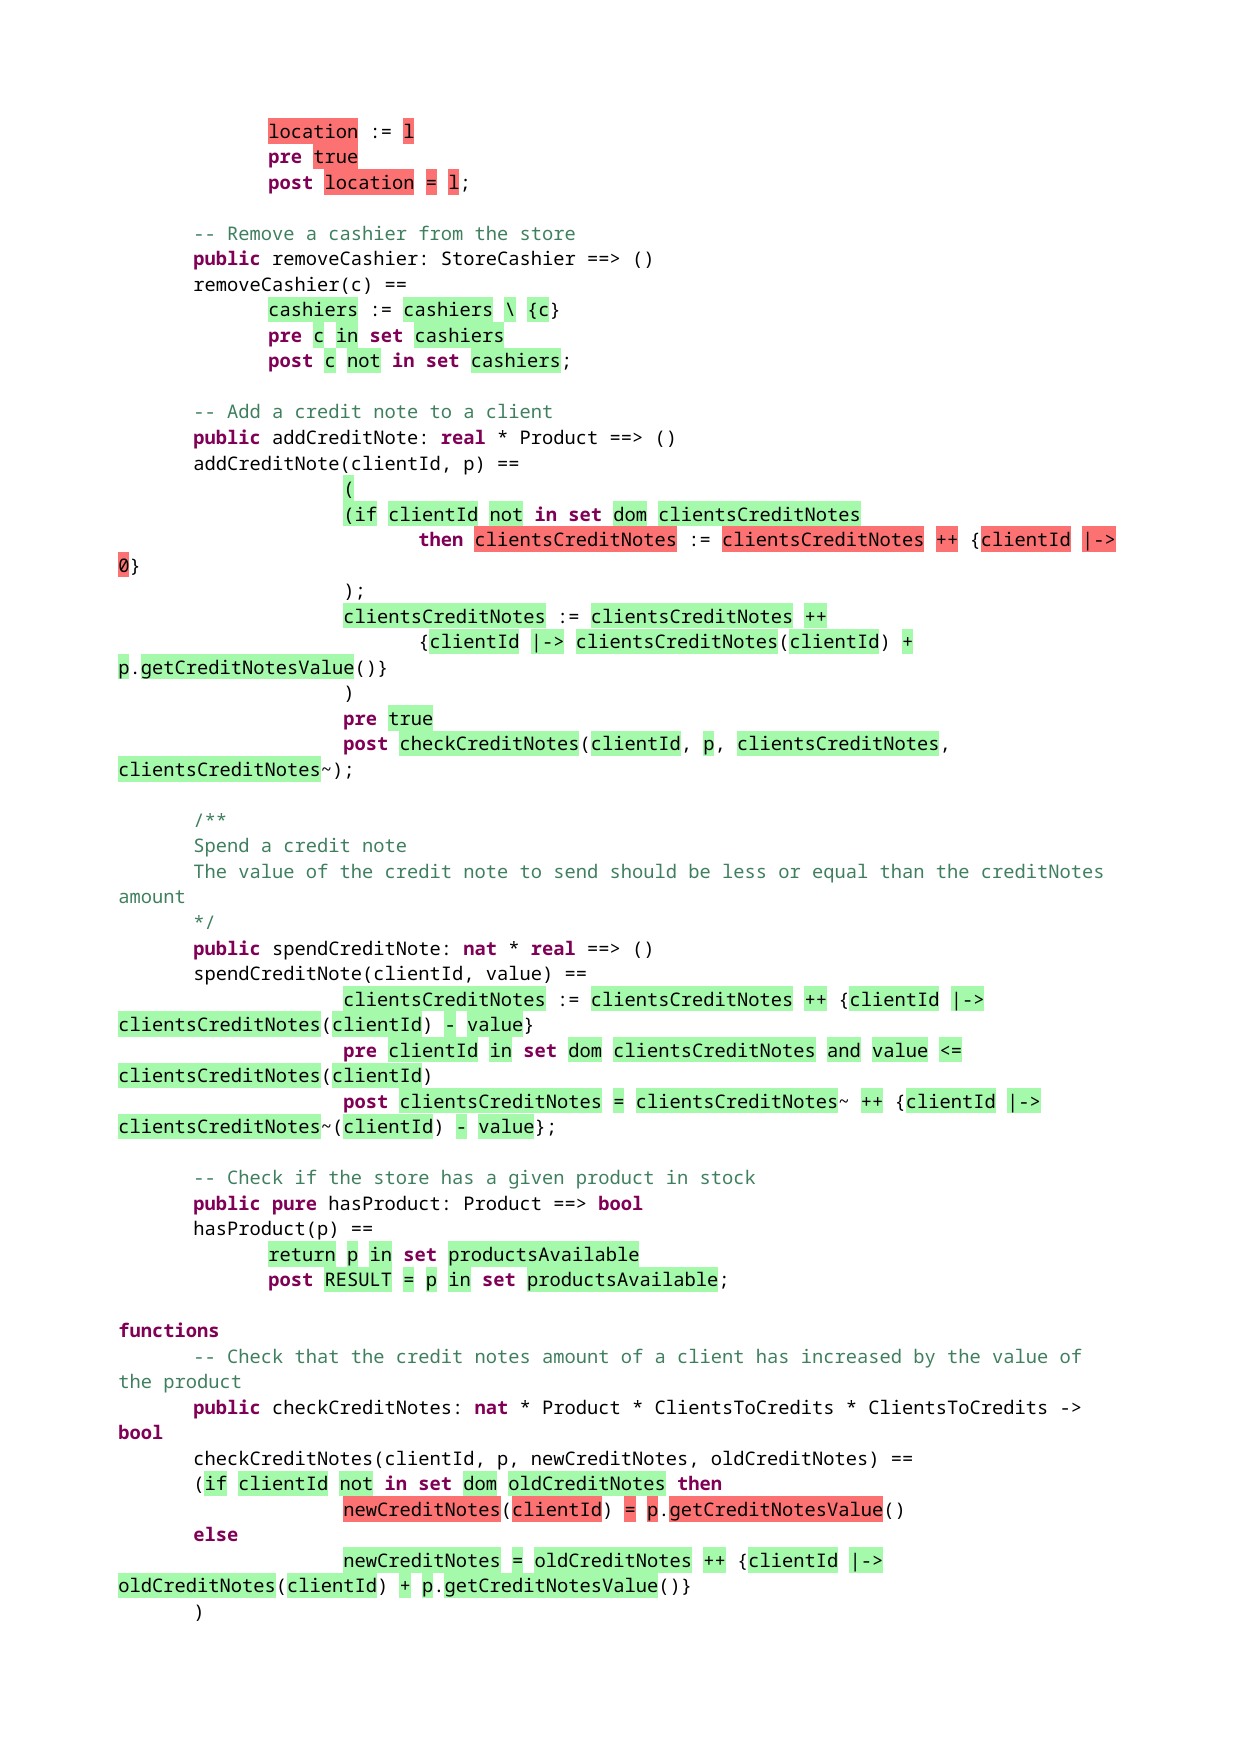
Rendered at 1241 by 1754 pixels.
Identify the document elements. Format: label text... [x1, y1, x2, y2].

text clientsCreditNotes := clientsCreditNotes ++ [118, 603, 1122, 628]
text post c not in set cashiers; [118, 348, 1122, 373]
text -- Add a credit note to a client [118, 399, 1122, 424]
text (if clientId not in set dom oldCreditNotes then [118, 1471, 1122, 1496]
text pre c in set cashiers [118, 322, 1122, 348]
text public checkCreditNotes: nat * Product * ClientsToCredits * ClientsToCredits -> bool [118, 1394, 1122, 1445]
text ) [118, 679, 1122, 705]
text post location = l; [118, 169, 1122, 195]
text checkCreditNotes(clientId, p, newCreditNotes, oldCreditNotes) == [118, 1445, 1122, 1471]
text */ [118, 909, 1122, 935]
text newCreditNotes = oldCreditNotes ++ {clientId |-> oldCreditNotes(clientId) + p.getCreditNotesValue()} [118, 1547, 1122, 1598]
text pre true [118, 705, 1122, 731]
text -- Check if the store has a given product in stock [118, 1164, 1122, 1190]
text cashiers := cashiers \ {c} [118, 297, 1122, 322]
text post clientsCreditNotes = clientsCreditNotes~ ++ {clientId |-> clientsCreditNotes~(clientId) - value}; [118, 1088, 1122, 1139]
text The value of the credit note to send should be less or equal than the creditNotes amount [118, 858, 1122, 909]
text then clientsCreditNotes := clientsCreditNotes ++ {clientId |-> 0} [118, 526, 1122, 577]
text ( [118, 475, 1122, 501]
text {clientId |-> clientsCreditNotes(clientId) + p.getCreditNotesValue()} [118, 628, 1122, 679]
text else [118, 1522, 1122, 1547]
text spendCreditNote(clientId, value) == [118, 960, 1122, 986]
text return p in set productsAvailable [118, 1241, 1122, 1267]
text ) [118, 1598, 1122, 1624]
text -- Remove a cashier from the store [118, 220, 1122, 246]
text post checkCreditNotes(clientId, p, clientsCreditNotes, clientsCreditNotes~); [118, 731, 1122, 782]
text public pure hasProduct: Product ==> bool [118, 1190, 1122, 1216]
text public addCreditNote: real * Product ==> () [118, 424, 1122, 450]
text post RESULT = p in set productsAvailable; [118, 1267, 1122, 1292]
text /** [118, 807, 1122, 833]
text hasProduct(p) == [118, 1216, 1122, 1241]
text pre true [118, 144, 1122, 169]
text newCreditNotes(clientId) = p.getCreditNotesValue() [118, 1496, 1122, 1522]
text Spend a credit note [118, 833, 1122, 858]
text ); [118, 577, 1122, 603]
text clientsCreditNotes := clientsCreditNotes ++ {clientId |-> clientsCreditNotes(clientId) - value} [118, 986, 1122, 1037]
text public removeCashier: StoreCashier ==> () [118, 246, 1122, 271]
text addCreditNote(clientId, p) == [118, 450, 1122, 475]
text location := l [118, 118, 1122, 144]
text removeCashier(c) == [118, 271, 1122, 297]
text -- Check that the credit notes amount of a client has increased by the value of the product [118, 1343, 1122, 1394]
text pre clientId in set dom clientsCreditNotes and value <= clientsCreditNotes(clientId) [118, 1037, 1122, 1088]
text public spendCreditNote: nat * real ==> () [118, 935, 1122, 960]
text functions [118, 1318, 1122, 1343]
text (if clientId not in set dom clientsCreditNotes [118, 501, 1122, 526]
